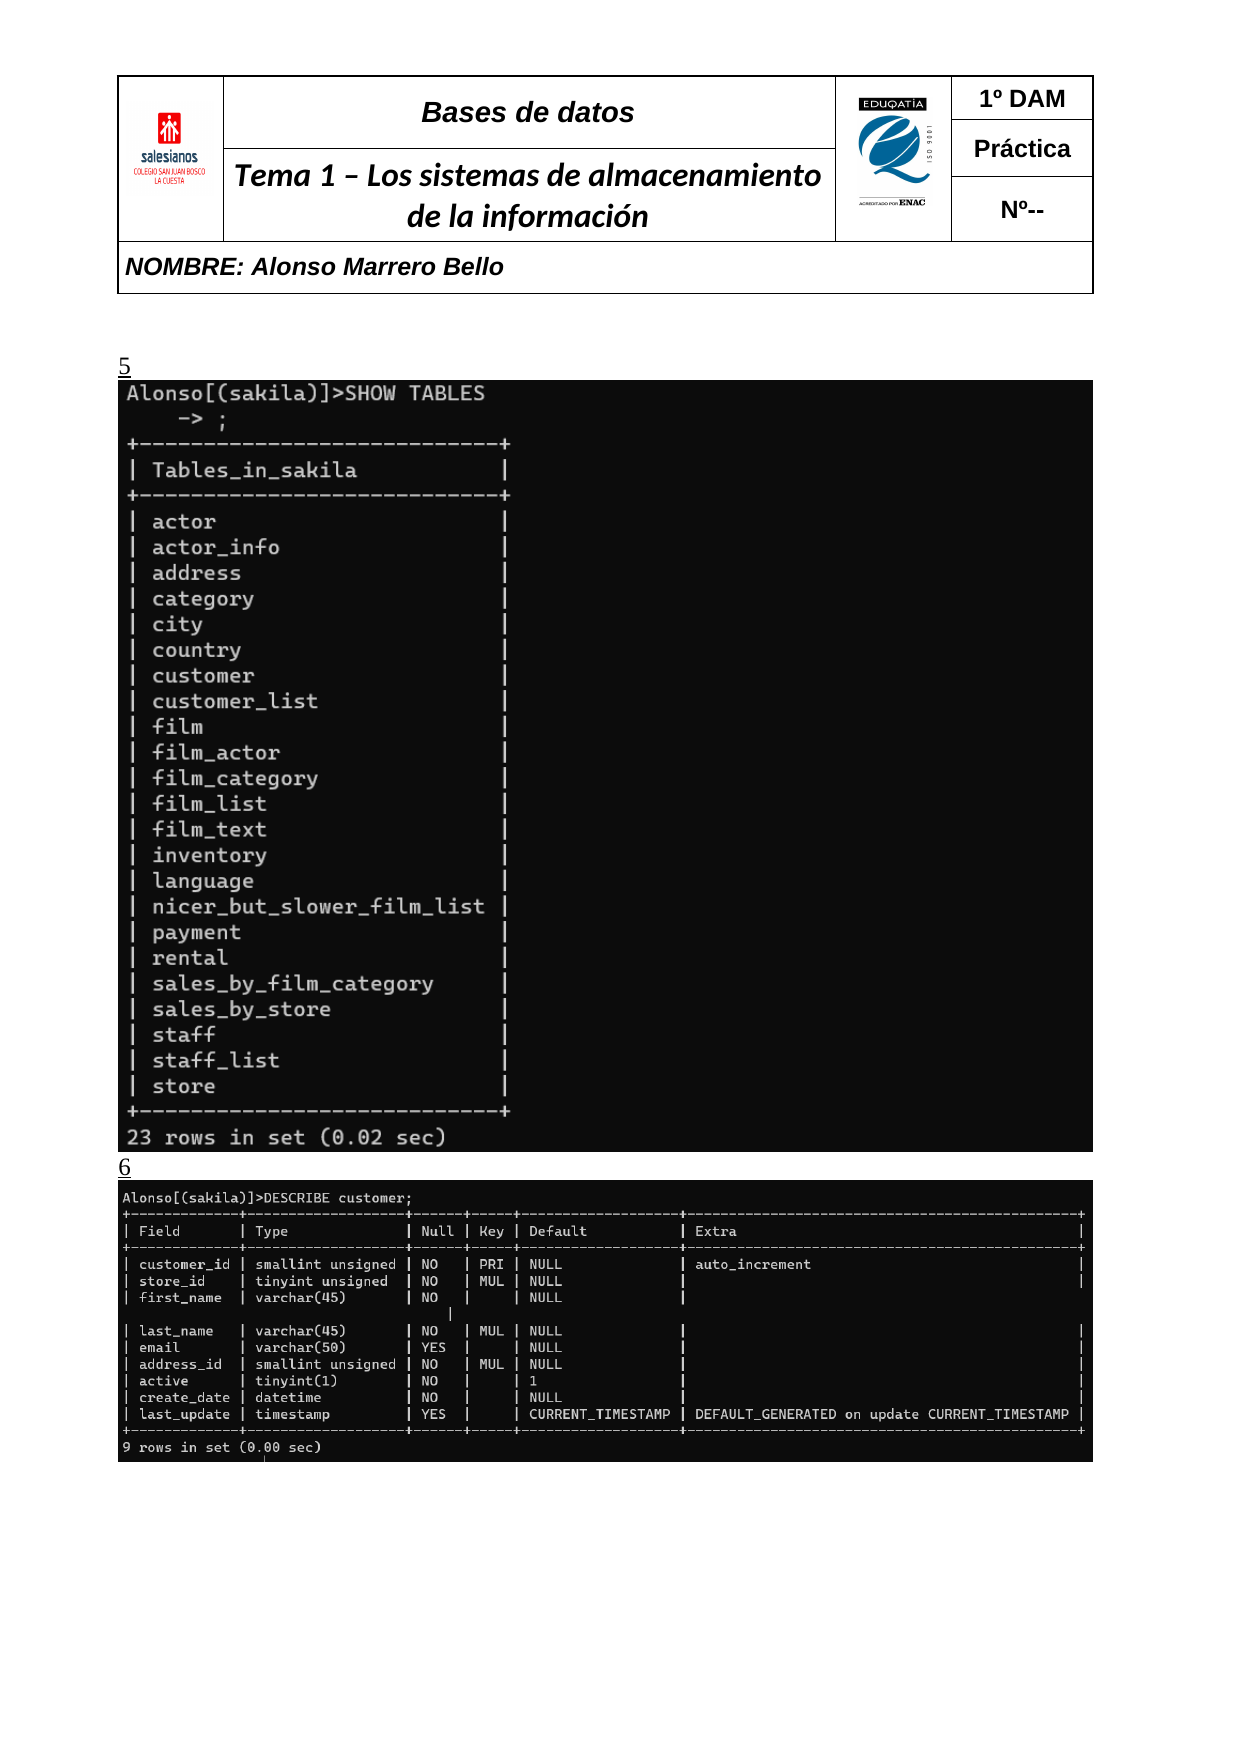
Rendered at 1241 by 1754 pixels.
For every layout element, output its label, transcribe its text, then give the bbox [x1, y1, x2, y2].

text 5 [118, 351, 1093, 380]
picture [857, 97, 933, 206]
picture [118, 1180, 1093, 1462]
text 6 [118, 1152, 1093, 1180]
picture [118, 380, 1093, 1152]
picture [126, 101, 215, 196]
